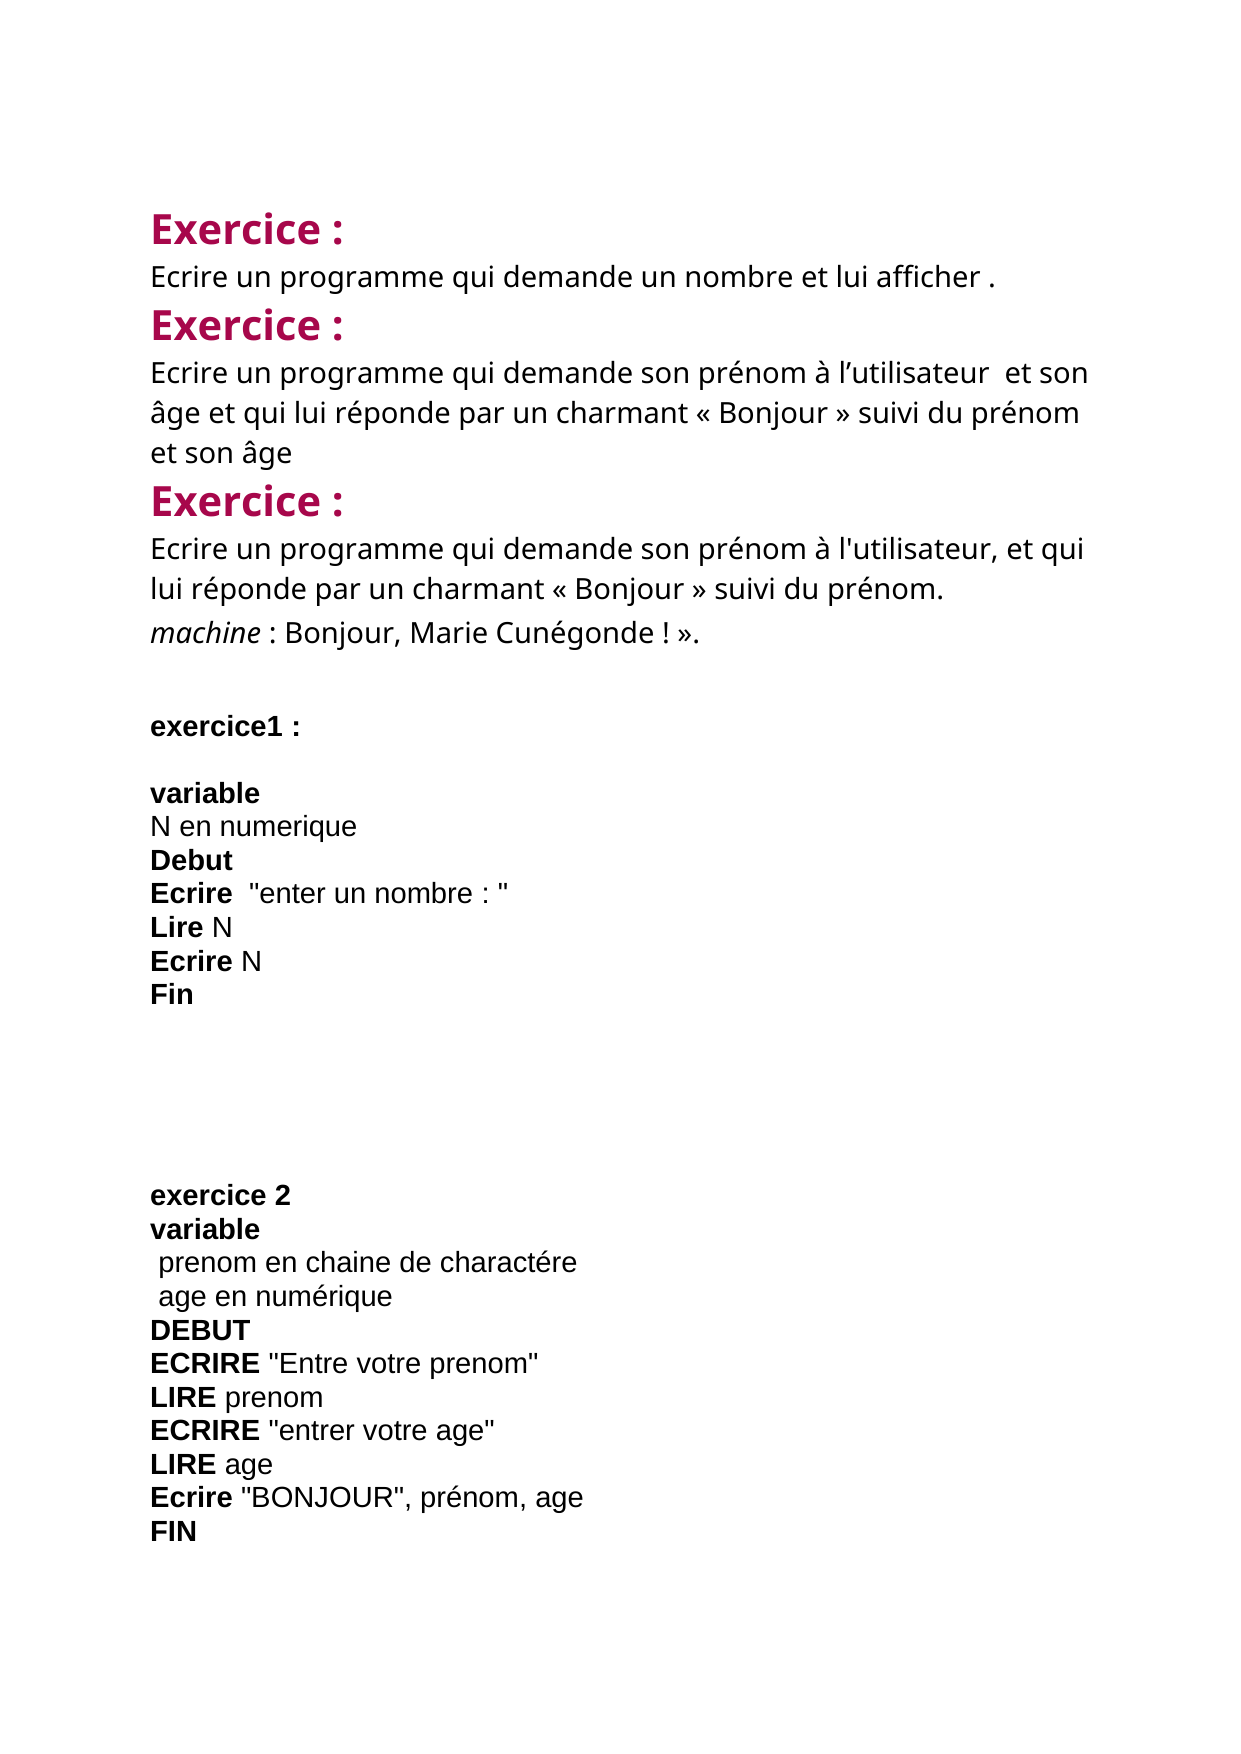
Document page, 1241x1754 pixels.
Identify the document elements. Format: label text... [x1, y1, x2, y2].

text prenom en chaine de charactére [150, 1245, 1090, 1279]
text variable [150, 1212, 1090, 1245]
text FIN [150, 1514, 1090, 1547]
text DEBUT [150, 1312, 1090, 1346]
text age en numérique [150, 1279, 1090, 1312]
text exercice1 : [150, 709, 1090, 742]
text exercice 2 [150, 1178, 1090, 1212]
text Debut [150, 843, 1090, 876]
text ECRIRE "entrer votre age" [150, 1413, 1090, 1447]
text N en numerique [150, 809, 1090, 843]
text variable [150, 776, 1090, 809]
text Exercice : [150, 199, 1090, 256]
text Ecrire N [150, 943, 1090, 977]
text ECRIRE "Entre votre prenom" [150, 1346, 1090, 1379]
text Ecrire "BONJOUR", prénom, age [150, 1480, 1090, 1514]
text Ecrire un programme qui demande son prénom à l’utilisateur et son âge et qui lui réponde par un charmant « Bonjour » suivi du prénom et son âge [150, 353, 1090, 472]
text Ecrire un programme qui demande son prénom à l'utilisateur, et qui lui réponde par un charmant « Bonjour » suivi du prénom. [150, 529, 1090, 608]
text Ecrire "enter un nombre : " [150, 876, 1090, 910]
text machine : Bonjour, Marie Cunégonde ! ». [150, 612, 1090, 652]
text LIRE age [150, 1447, 1090, 1480]
text LIRE prenom [150, 1379, 1090, 1413]
text Lire N [150, 910, 1090, 943]
text Fin [150, 977, 1090, 1011]
text Ecrire un programme qui demande un nombre et lui afficher . [150, 256, 1090, 296]
text Exercice : [150, 472, 1090, 529]
text Exercice : [150, 296, 1090, 353]
